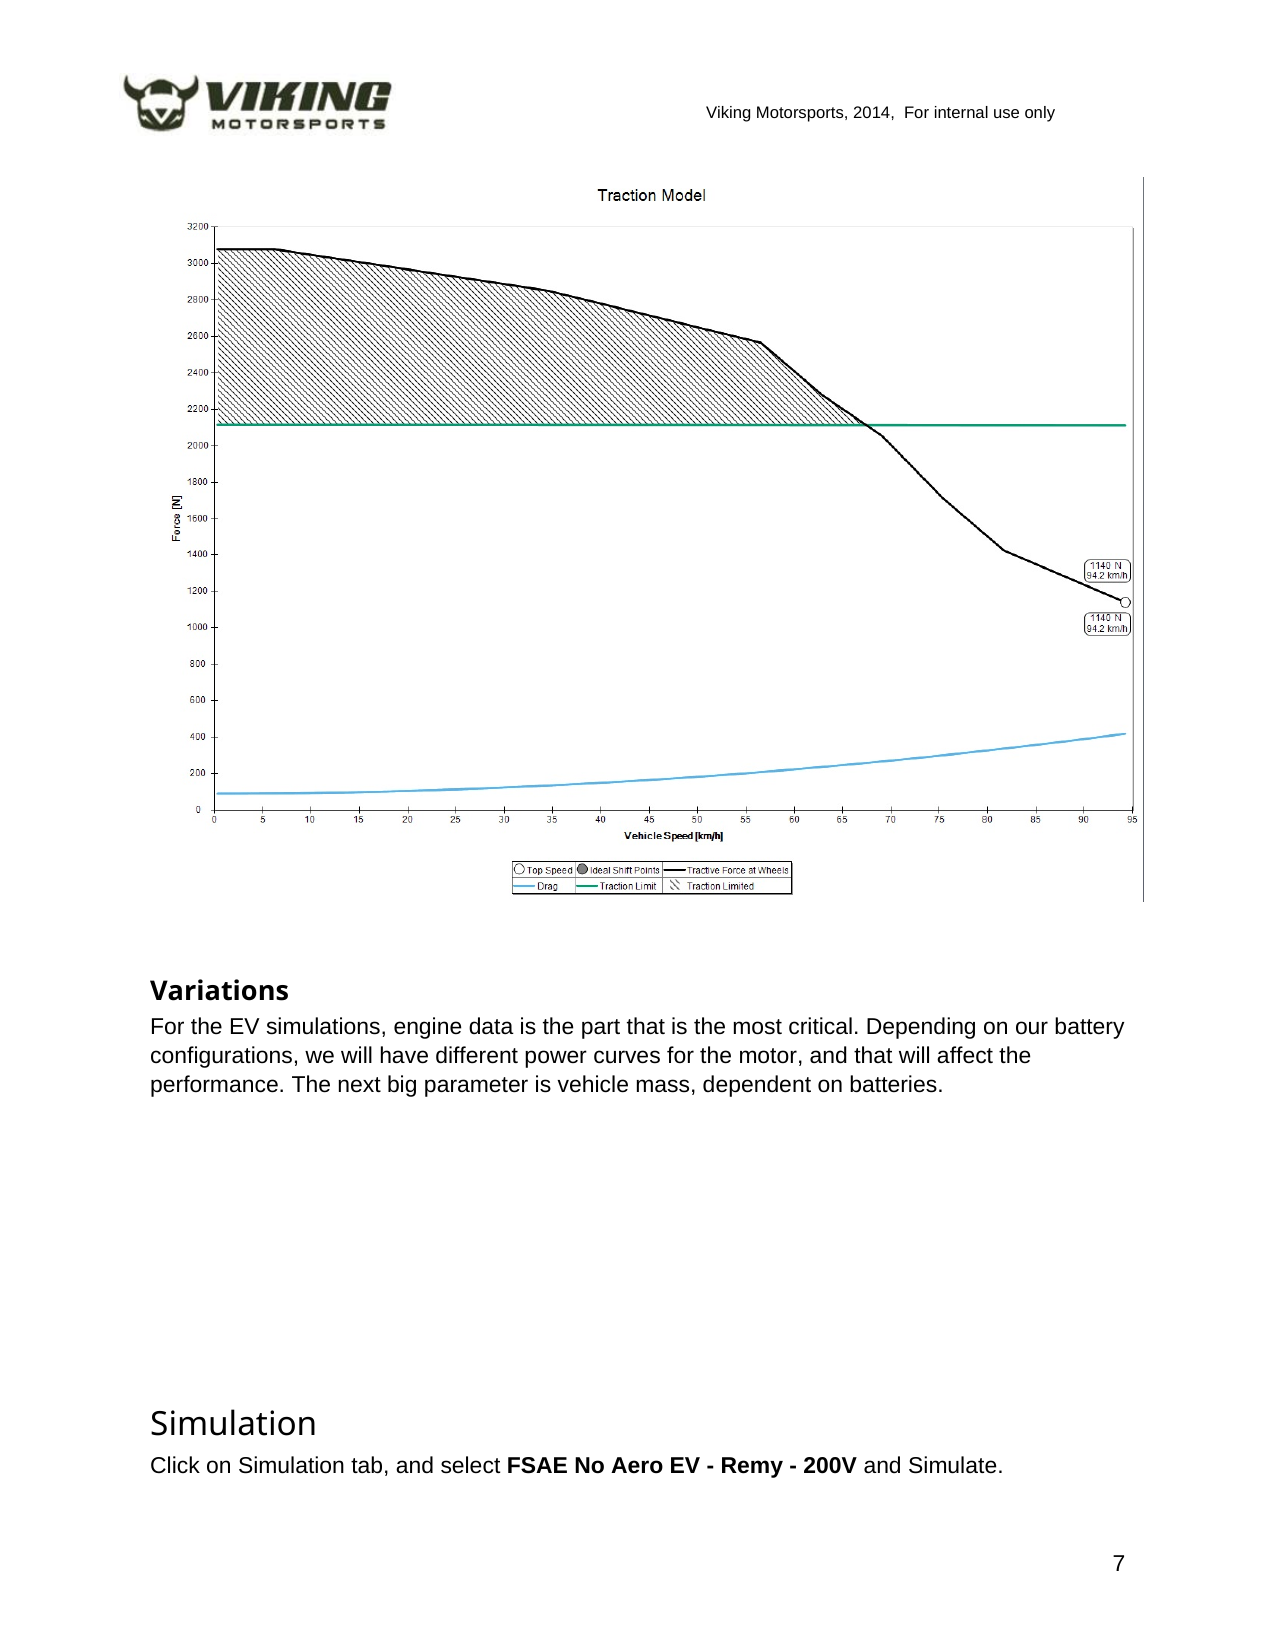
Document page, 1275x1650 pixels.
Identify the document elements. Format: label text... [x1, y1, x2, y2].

picture [168, 177, 1144, 902]
picture [118, 73, 397, 136]
text For the EV simulations, engine data is the part that is the most critical. Depending on our battery configurations, we will have different power curves for the motor, and that will affect the performance. The next big parameter is vehicle mass, dependent on batteries. [150, 1013, 1125, 1098]
subtitle Simulation [150, 1400, 1125, 1446]
subtitle Variations [150, 971, 1125, 1008]
text Click on Simulation tab, and select FSAE No Aero EV - Remy - 200V and Simulate. [150, 1452, 1125, 1478]
